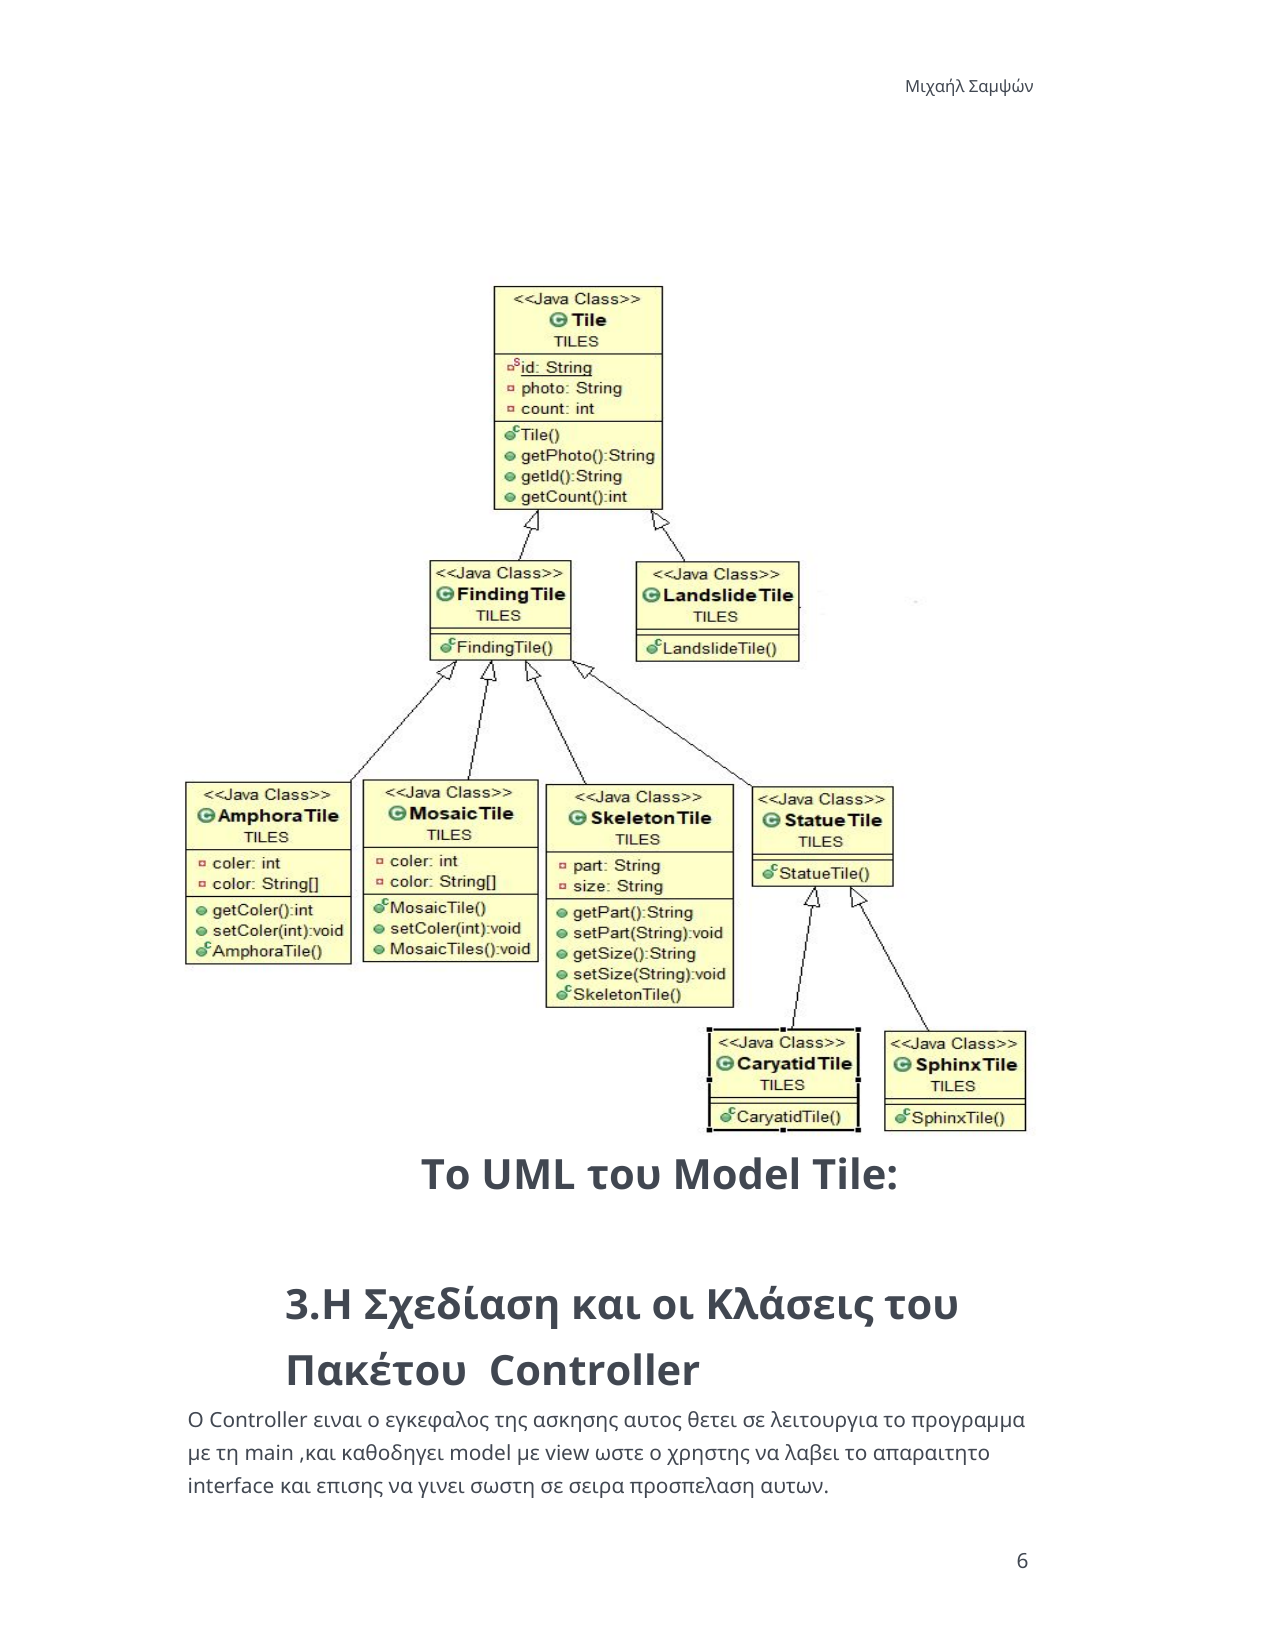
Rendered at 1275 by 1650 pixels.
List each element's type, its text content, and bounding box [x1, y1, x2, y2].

subtitle Πακέτου Controller [225, 1340, 1034, 1397]
picture [184, 150, 1197, 1137]
subtitle 3.Η Σχεδίαση και οι Κλάσεις του [225, 1275, 1034, 1332]
text O Controller ειναι ο εγκεφαλος της ασκησης αυτος θετει σε λειτουργια το προγραμμα με τη main ,και καθοδηγει model με view ωστε ο χρηστης να λαβει το απαραιτητο interface και επισης να γινει σωστη σε σειρα προσπελαση αυτων. [187, 1406, 1034, 1499]
subtitle To UML του Model Tile: [225, 1137, 1034, 1202]
